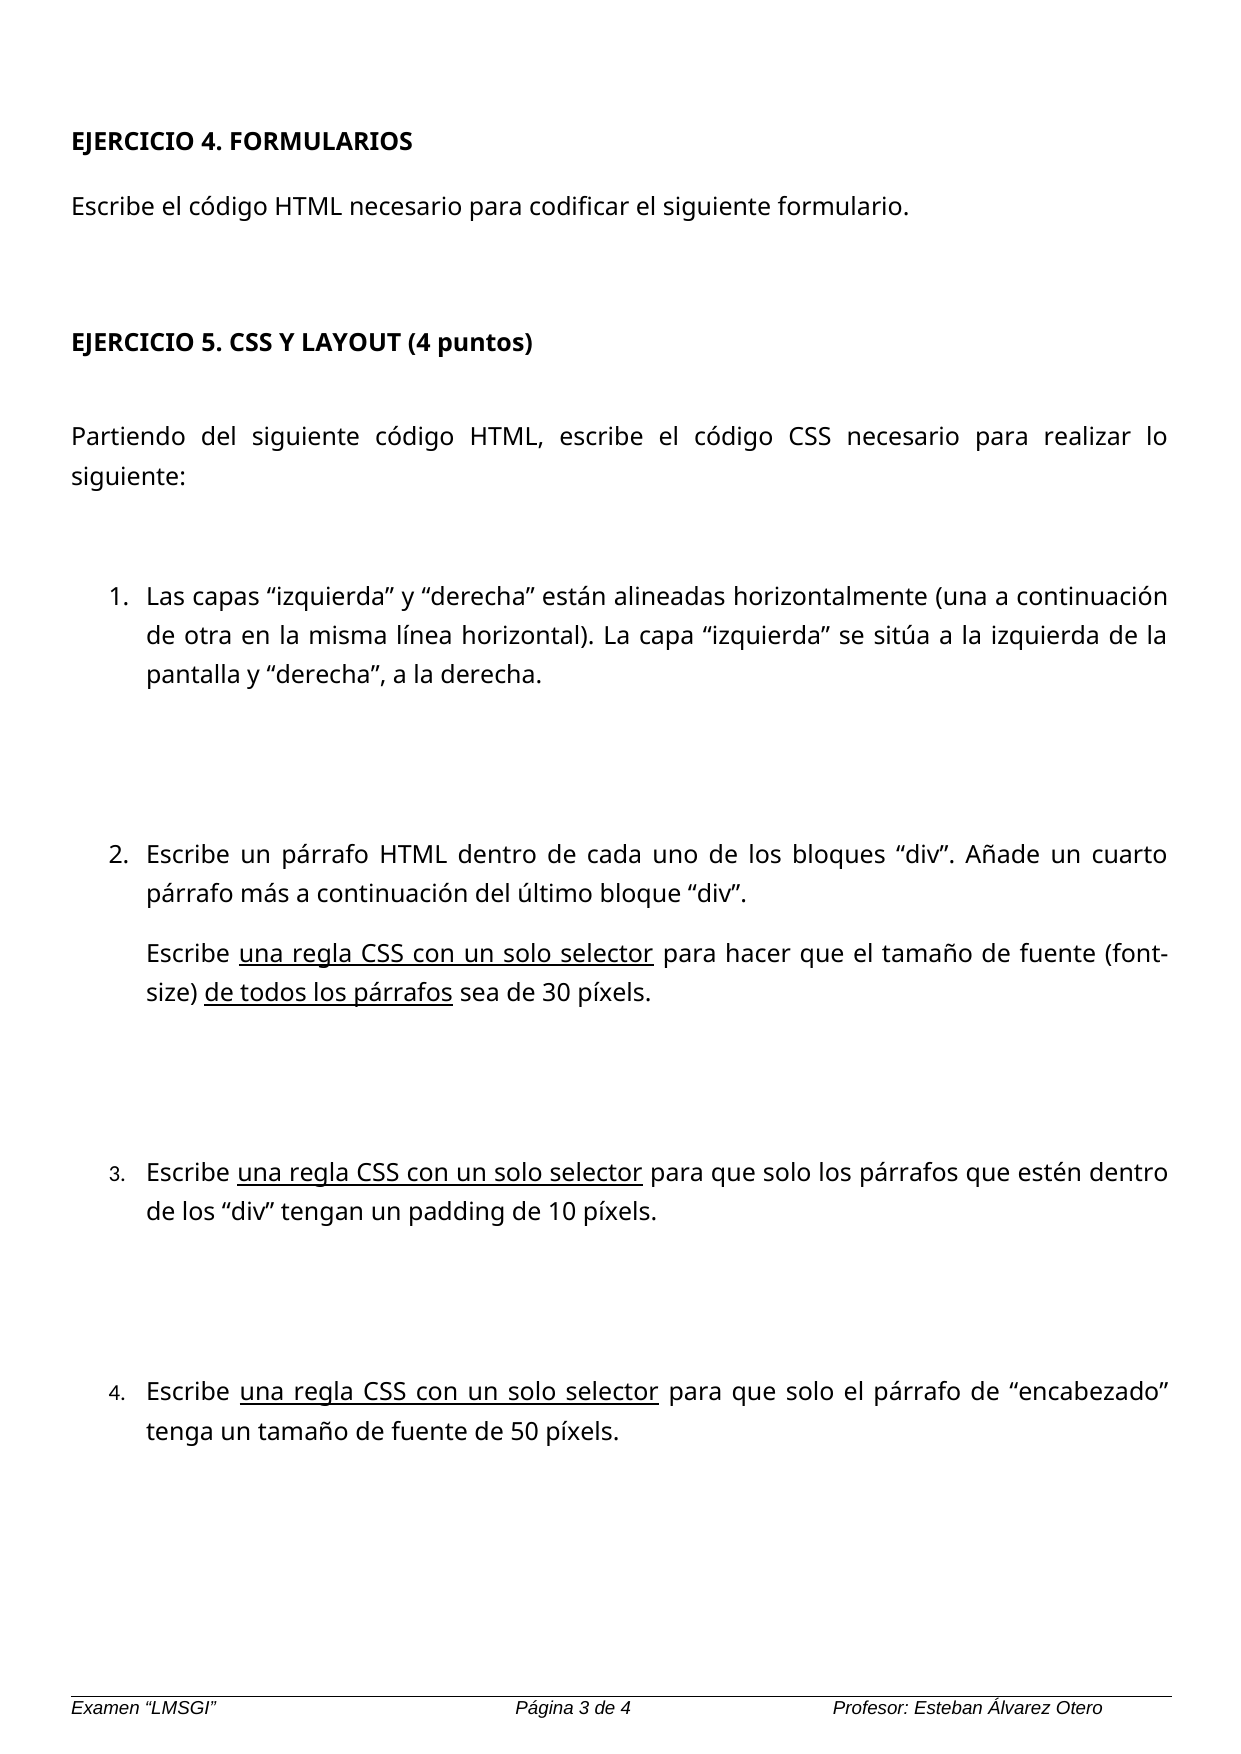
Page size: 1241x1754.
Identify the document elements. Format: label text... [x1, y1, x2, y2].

list Escribe una regla CSS con un solo selector para hacer que el tamaño de fuente (font-size) de todos los párrafos sea de 30 píxels. [146, 936, 1169, 1009]
text EJERCICIO 5. CSS Y LAYOUT (4 puntos) [71, 325, 1169, 359]
text EJERCICIO 4. FORMULARIOS [71, 123, 1169, 157]
list Escribe una regla CSS con un solo selector para que solo los párrafos que estén dentro de los “div” tengan un padding de 10 píxels. [108, 1155, 1169, 1228]
text Escribe el código HTML necesario para codificar el siguiente formulario. [71, 189, 1169, 223]
list Escribe un párrafo HTML dentro de cada uno de los bloques “div”. Añade un cuarto párrafo más a continuación del último bloque “div”. [108, 837, 1169, 910]
list Las capas “izquierda” y “derecha” están alineadas horizontalmente (una a continuación de otra en la misma línea horizontal). La capa “izquierda” se sitúa a la izquierda de la pantalla y “derecha”, a la derecha. [108, 578, 1169, 691]
list Escribe una regla CSS con un solo selector para que solo el párrafo de “encabezado” tenga un tamaño de fuente de 50 píxels. [108, 1374, 1169, 1447]
text Partiendo del siguiente código HTML, escribe el código CSS necesario para realizar lo siguiente: [71, 419, 1169, 492]
